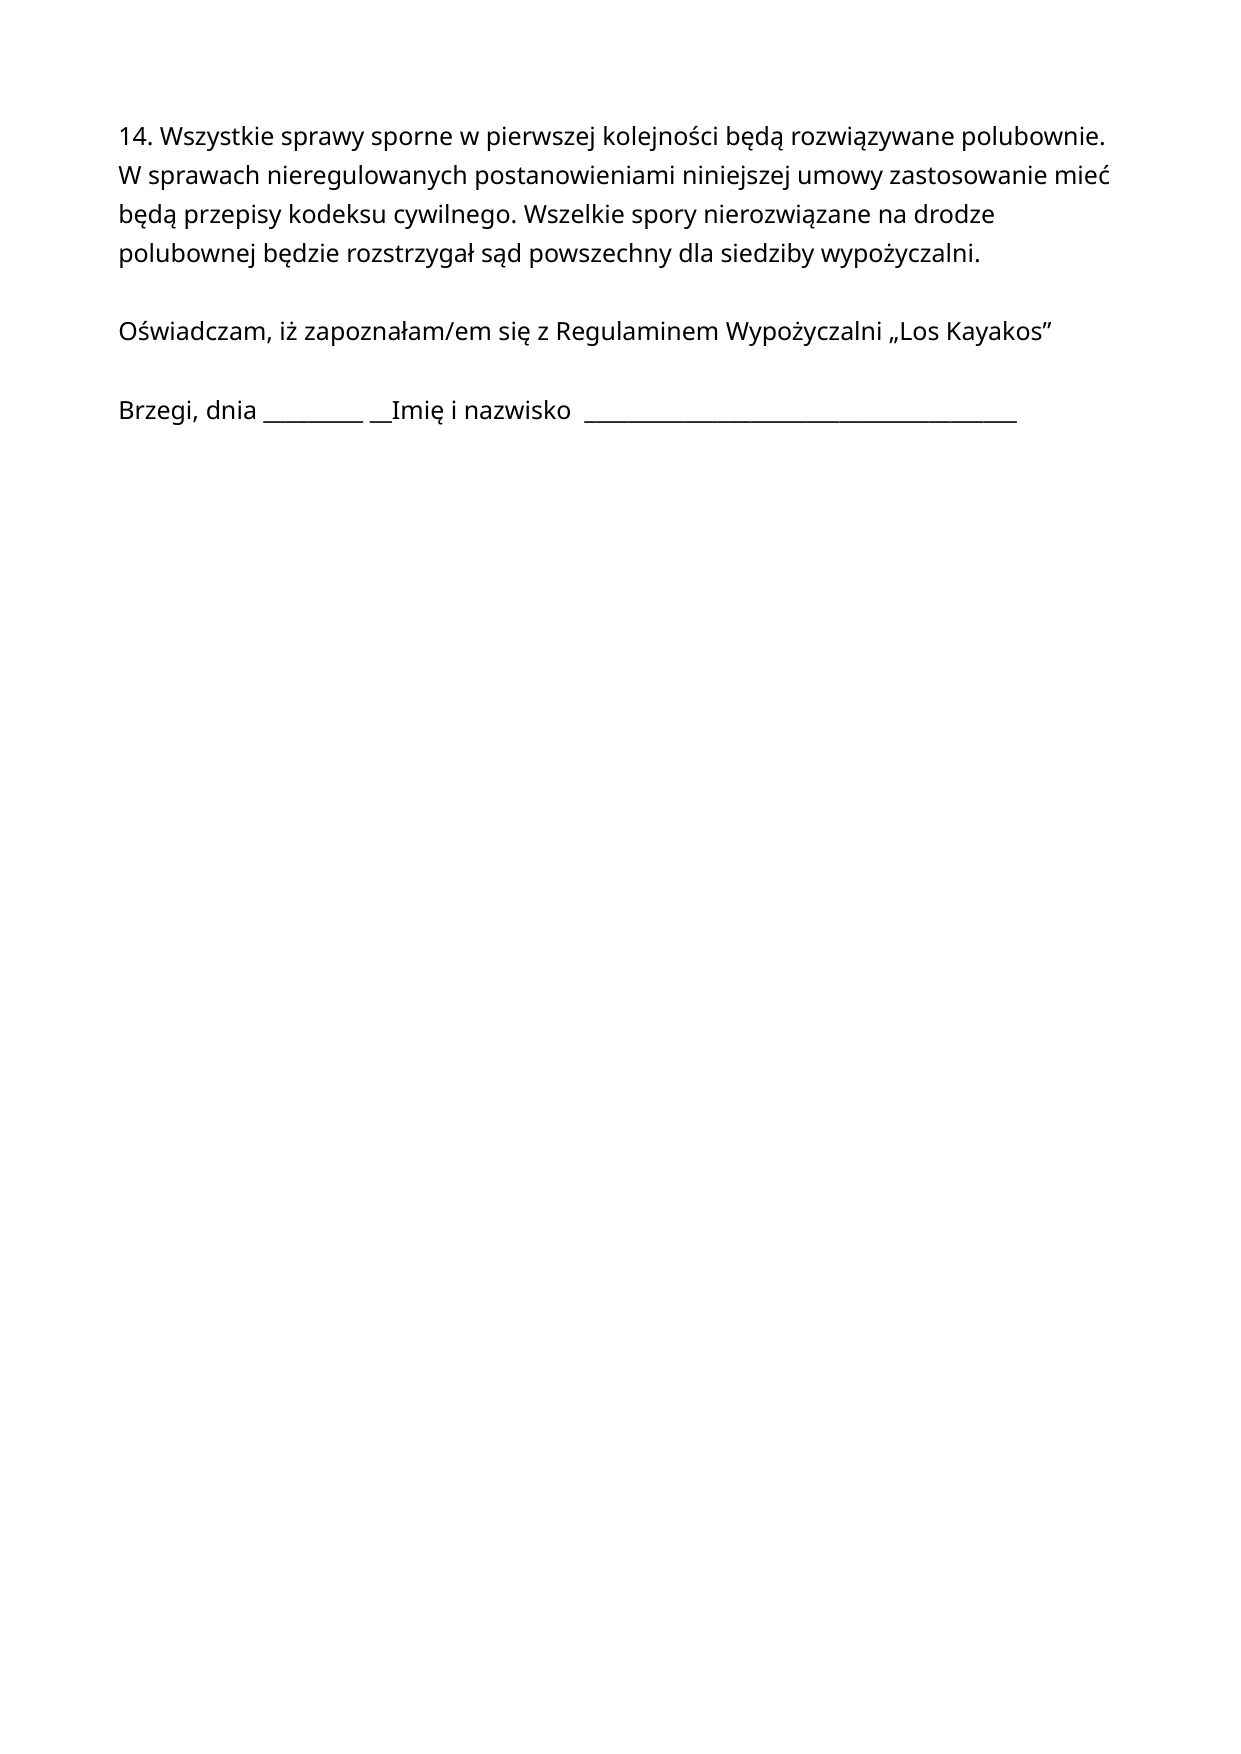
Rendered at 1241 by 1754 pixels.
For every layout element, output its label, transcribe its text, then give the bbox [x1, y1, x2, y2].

text Brzegi, dnia _________ __Imię i nazwisko _______________________________________ [118, 392, 1122, 426]
text Oświadczam, iż zapoznałam/em się z Regulaminem Wypożyczalni „Los Kayakos” [118, 314, 1122, 348]
text 14. Wszystkie sprawy sporne w pierwszej kolejności będą rozwiązywane polubownie. W sprawach nieregulowanych postanowieniami niniejszej umowy zastosowanie mieć będą przepisy kodeksu cywilnego. Wszelkie spory nierozwiązane na drodze polubownej będzie rozstrzygał sąd powszechny dla siedziby wypożyczalni. [118, 118, 1122, 270]
